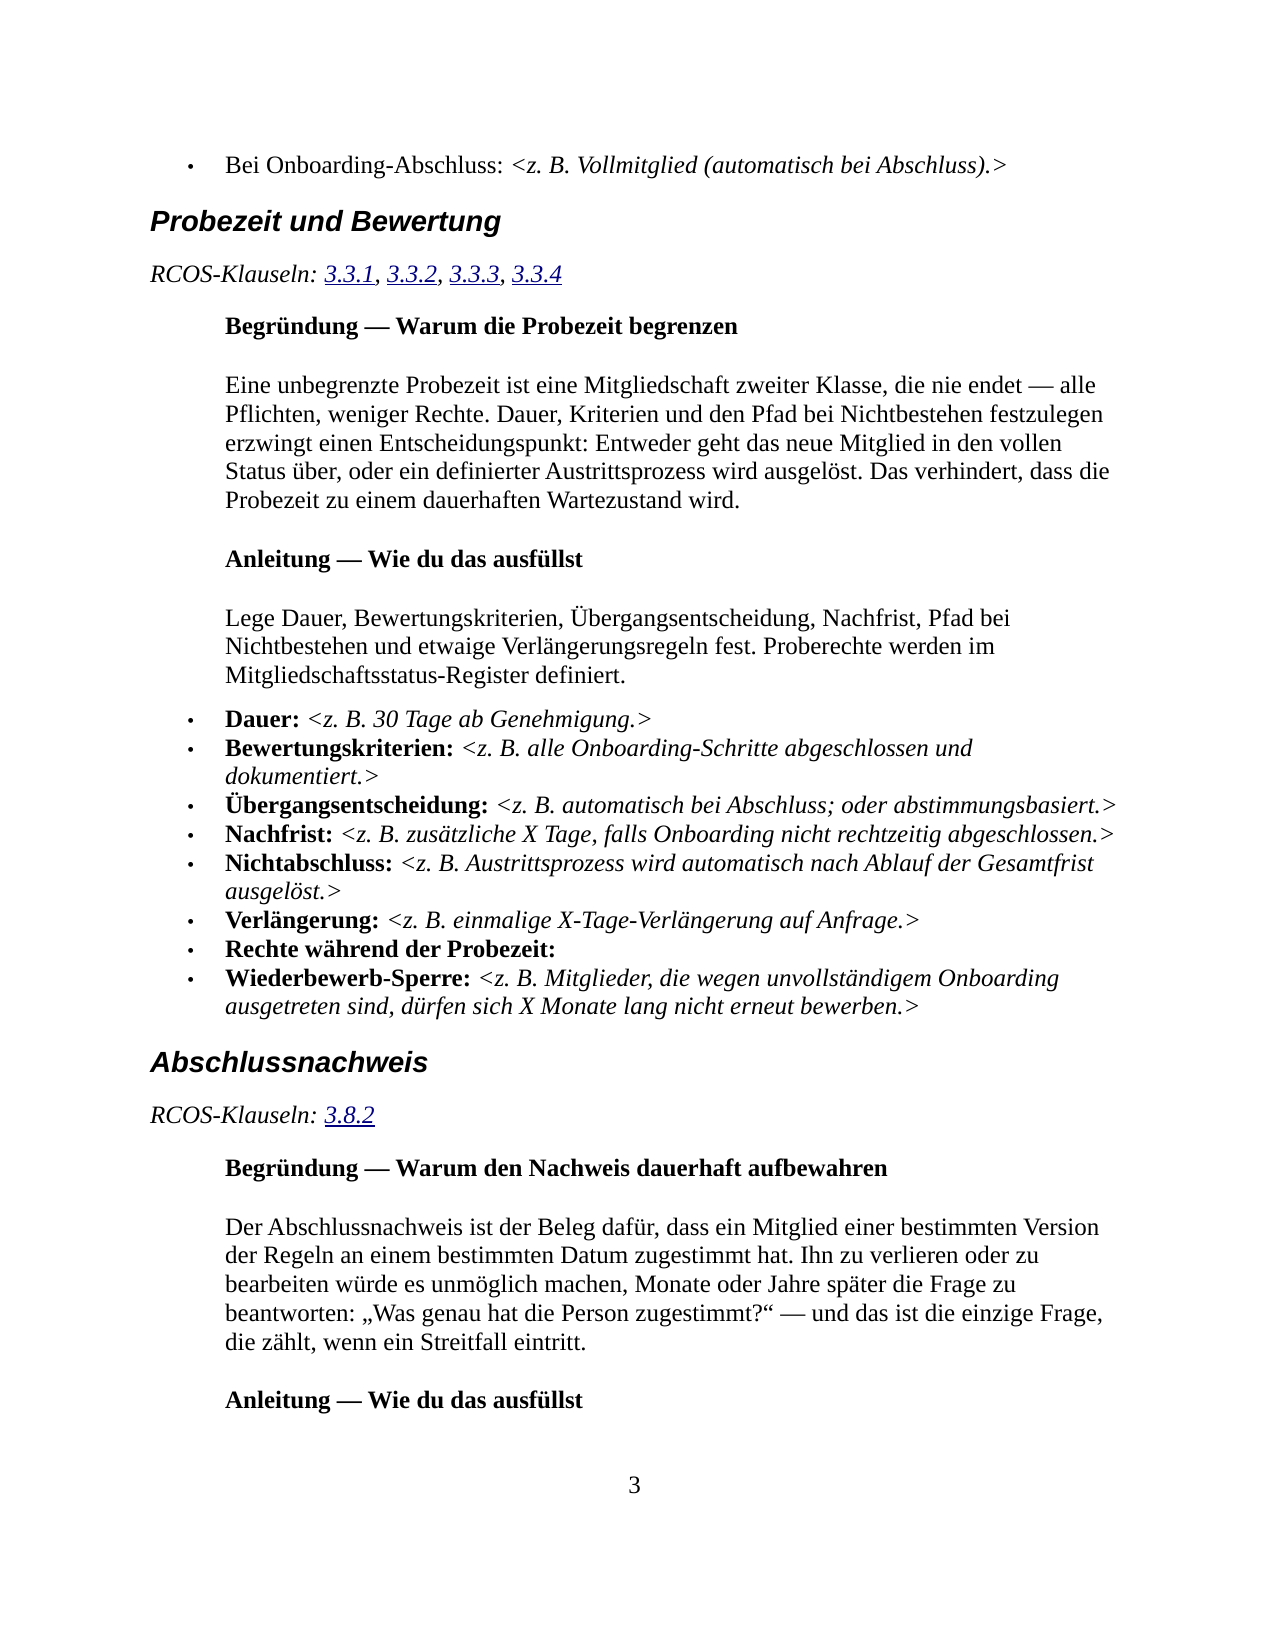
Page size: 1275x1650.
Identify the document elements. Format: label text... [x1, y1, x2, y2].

text RCOS-Klauseln: 3.8.2 [150, 1100, 1125, 1129]
text RCOS-Klauseln: 3.3.1, 3.3.2, 3.3.3, 3.3.4 [150, 259, 1125, 287]
text Begründung — Warum den Nachweis dauerhaft aufbewahren [225, 1153, 1125, 1182]
list Übergangsentscheidung: <z. B. automatisch bei Abschluss; oder abstimmungsbasiert.> [187, 790, 1125, 819]
list Nachfrist: <z. B. zusätzliche X Tage, falls Onboarding nicht rechtzeitig abgeschlossen.> [187, 819, 1125, 848]
list Verlängerung: <z. B. einmalige X-Tage-Verlängerung auf Anfrage.> [187, 905, 1125, 934]
text Eine unbegrenzte Probezeit ist eine Mitgliedschaft zweiter Klasse, die nie endet — alle Pflichten, weniger Rechte. Dauer, Kriterien und den Pfad bei Nichtbestehen festzulegen erzwingt einen Entscheidungspunkt: Entweder geht das neue Mitglied in den vollen Status über, oder ein definierter Austrittsprozess wird ausgelöst. Das verhindert, dass die Probezeit zu einem dauerhaften Wartezustand wird. [225, 370, 1125, 514]
list Bewertungskriterien: <z. B. alle Onboarding-Schritte abgeschlossen und dokumentiert.> [187, 733, 1125, 790]
text Anleitung — Wie du das ausfüllst [225, 544, 1125, 573]
text Begründung — Warum die Probezeit begrenzen [225, 311, 1125, 340]
text Anleitung — Wie du das ausfüllst [225, 1385, 1125, 1414]
text Lege Dauer, Bewertungskriterien, Übergangsentscheidung, Nachfrist, Pfad bei Nichtbestehen und etwaige Verlängerungsregeln fest. Proberechte werden im Mitgliedschaftsstatus-Register definiert. [225, 603, 1125, 689]
list Dauer: <z. B. 30 Tage ab Genehmigung.> [187, 704, 1125, 733]
list Nichtabschluss: <z. B. Austrittsprozess wird automatisch nach Ablauf der Gesamtfrist ausgelöst.> [187, 848, 1125, 905]
subtitle Abschlussnachweis [150, 1045, 1125, 1079]
list Rechte während der Probezeit: [187, 934, 1125, 963]
text Der Abschlussnachweis ist der Beleg dafür, dass ein Mitglied einer bestimmten Version der Regeln an einem bestimmten Datum zugestimmt hat. Ihn zu verlieren oder zu bearbeiten würde es unmöglich machen, Monate oder Jahre später die Frage zu beantworten: „Was genau hat die Person zugestimmt?“ — und das ist die einzige Frage, die zählt, wenn ein Streitfall eintritt. [225, 1212, 1125, 1355]
subtitle Probezeit und Bewertung [150, 204, 1125, 237]
list Bei Onboarding-Abschluss: <z. B. Vollmitglied (automatisch bei Abschluss).> [187, 150, 1125, 179]
list Wiederbewerb-Sperre: <z. B. Mitglieder, die wegen unvollständigem Onboarding ausgetreten sind, dürfen sich X Monate lang nicht erneut bewerben.> [187, 963, 1125, 1020]
